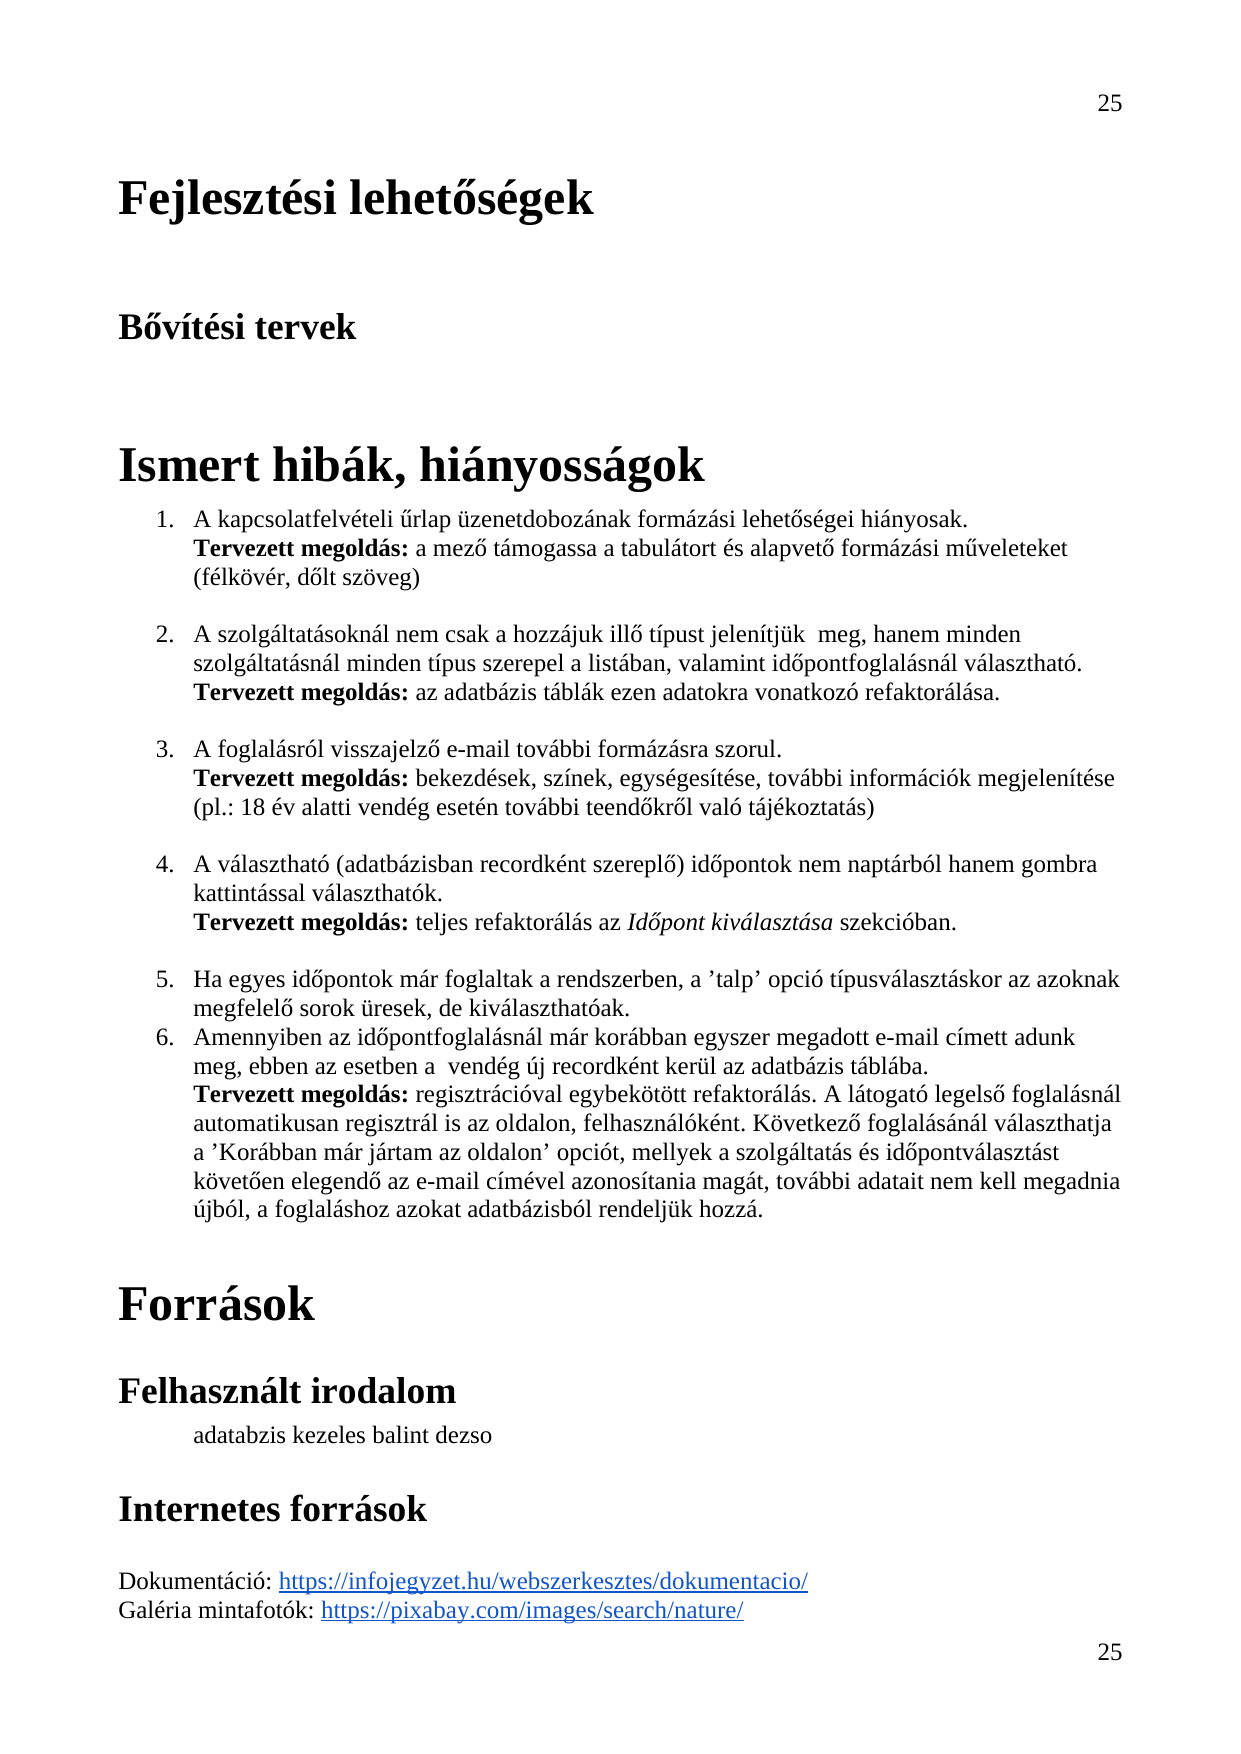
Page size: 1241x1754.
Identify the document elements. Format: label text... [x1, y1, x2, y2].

list A kapcsolatfelvételi űrlap üzenetdobozának formázási lehetőségei hiányosak. [156, 504, 1122, 533]
subtitle Felhasznált irodalom [118, 1368, 1122, 1411]
subtitle Fejlesztési lehetőségek [118, 168, 1122, 226]
subtitle Források [118, 1273, 1122, 1331]
text Tervezett megoldás: az adatbázis táblák ezen adatokra vonatkozó refaktorálása. [193, 677, 1122, 706]
subtitle Ismert hibák, hiányosságok [118, 434, 1122, 492]
text Tervezett megoldás: teljes refaktorálás az Időpont kiválasztása szekcióban. [193, 907, 1122, 936]
subtitle Internetes források [118, 1486, 1122, 1529]
list A szolgáltatásoknál nem csak a hozzájuk illő típust jelenítjük meg, hanem minden szolgáltatásnál minden típus szerepel a listában, valamint időpontfoglalásnál választható. [156, 619, 1122, 677]
list Amennyiben az időpontfoglalásnál már korábban egyszer megadott e-mail címett adunk meg, ebben az esetben a vendég új recordként kerül az adatbázis táblába. [156, 1022, 1122, 1079]
list Tervezett megoldás: bekezdések, színek, egységesítése, további információk megjelenítése (pl.: 18 év alatti vendég esetén további teendőkről való tájékoztatás) [156, 763, 1122, 821]
list A választható (adatbázisban recordként szereplő) időpontok nem naptárból hanem gombra kattintással választhatók. [156, 849, 1122, 907]
list Ha egyes időpontok már foglaltak a rendszerben, a ’talp’ opció típusválasztáskor az azoknak megfelelő sorok üresek, de kiválaszthatóak. [156, 964, 1122, 1022]
subtitle Bővítési tervek [118, 304, 1122, 347]
list A foglalásról visszajelző e-mail további formázásra szorul. [156, 734, 1122, 763]
text adatabzis kezeles balint dezso [118, 1420, 1122, 1448]
text Tervezett megoldás: a mező támogassa a tabulátort és alapvető formázási műveleteket (félkövér, dőlt szöveg) [193, 533, 1122, 591]
text Galéria mintafotók: https://pixabay.com/images/search/nature/ [118, 1595, 1122, 1624]
text Tervezett megoldás: regisztrációval egybekötött refaktorálás. A látogató legelső foglalásnál automatikusan regisztrál is az oldalon, felhasználóként. Következő foglalásánál választhatja a ’Korábban már jártam az oldalon’ opciót, mellyek a szolgáltatás és időpontválasztást követően elegendő az e-mail címével azonosítania magát, további adatait nem kell megadnia újból, a foglaláshoz azokat adatbázisból rendeljük hozzá. [193, 1079, 1122, 1223]
text Dokumentáció: https://infojegyzet.hu/webszerkesztes/dokumentacio/ [118, 1566, 1122, 1595]
